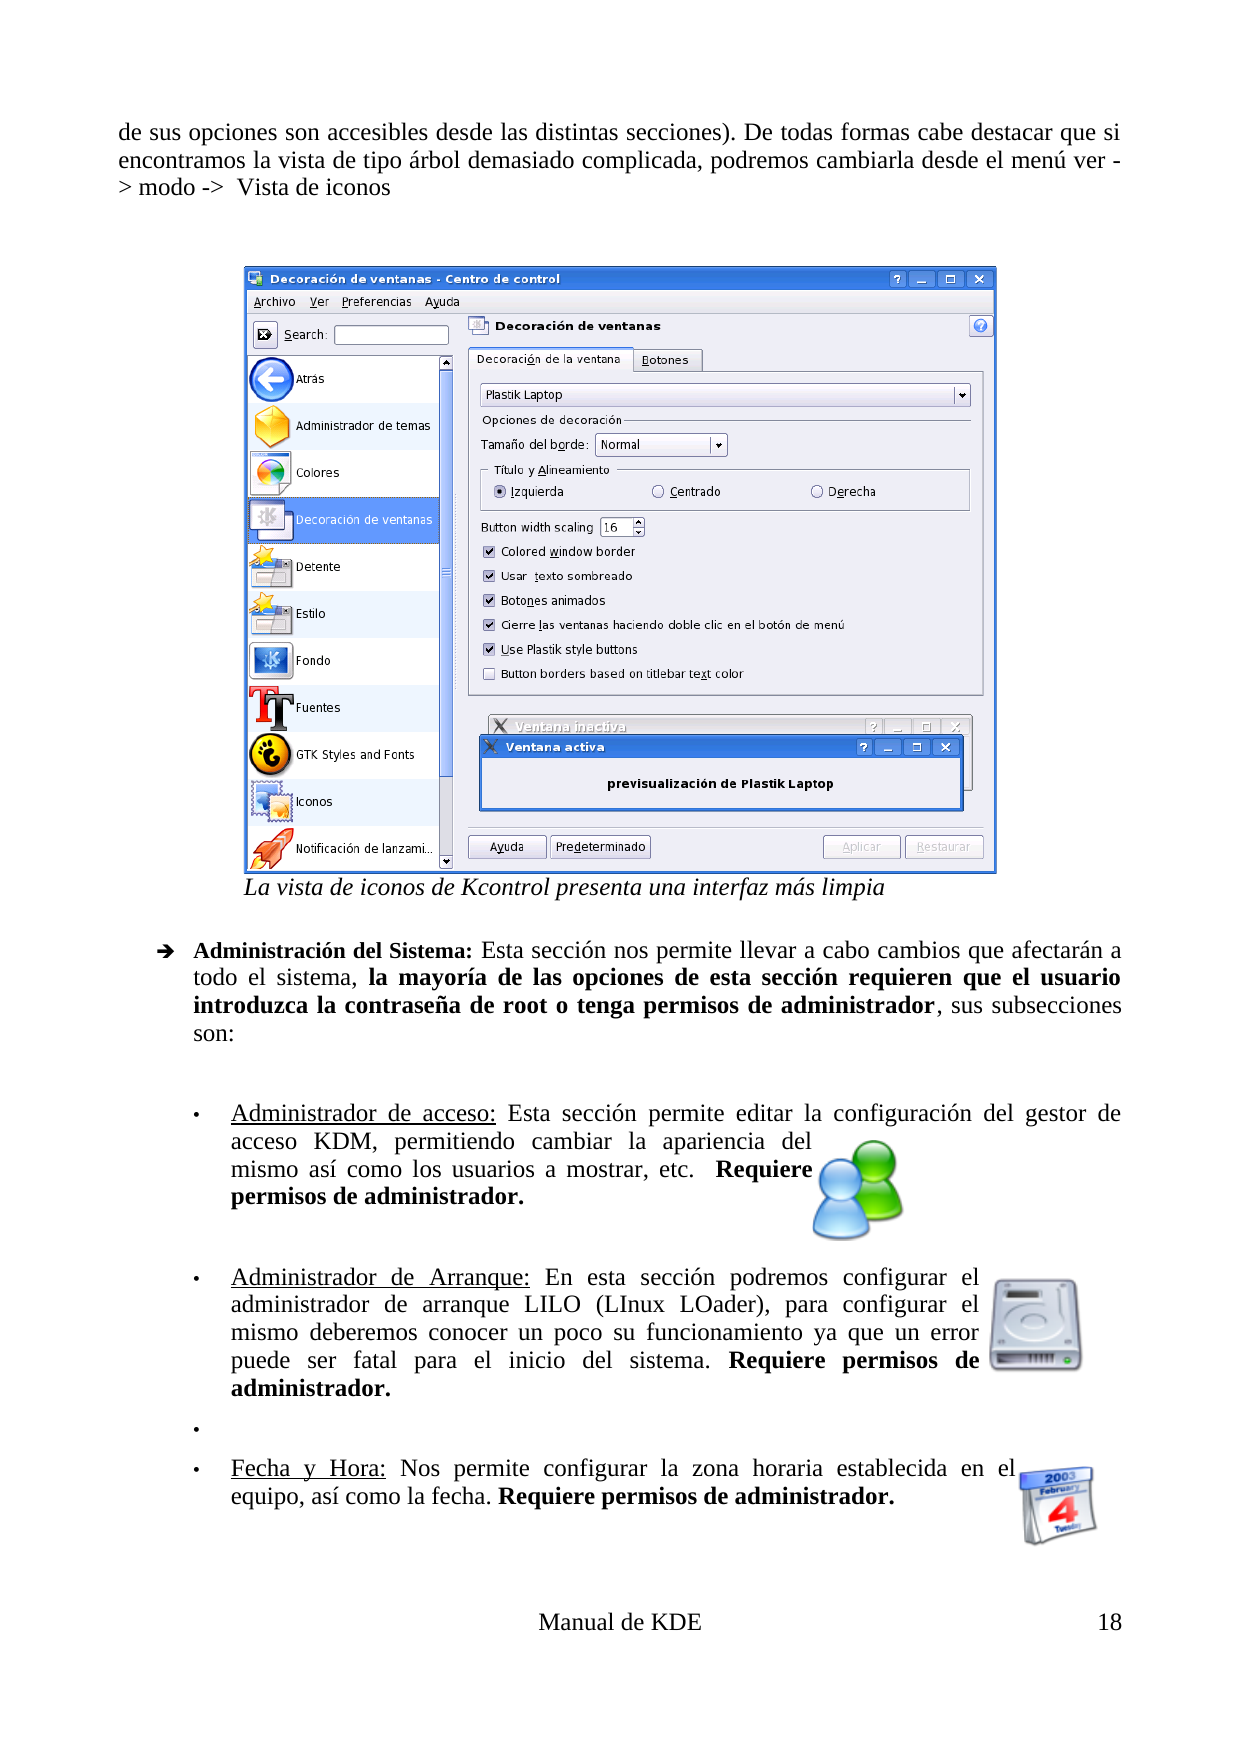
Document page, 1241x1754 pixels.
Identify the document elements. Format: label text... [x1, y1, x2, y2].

picture [812, 1140, 913, 1241]
list Administrador de acceso: Esta sección permite editar la configuración del gestor de acceso KDM, permitiendo cambiar la apariencia del mismo así como los usuarios a mostrar, etc. Requiere permisos de administrador. [193, 1099, 1122, 1210]
list Administrador de Arranque: En esta sección podremos configurar el administrador de arranque LILO (LInux LOader), para configurar el mismo deberemos conocer un poco su funcionamiento ya que un error puede ser fatal para el inicio del sistema. Requiere permisos de administrador. [193, 1263, 1122, 1401]
list Administración del Sistema: Esta sección nos permite llevar a cabo cambios que afectarán a todo el sistema, la mayoría de las opciones de esta sección requieren que el usuario introduzca la contraseña de root o tenga permisos de administrador, sus subsecciones son: [156, 936, 1122, 1047]
list Fecha y Hora: Nos permite configurar la zona horaria establecida en el equipo, así como la fecha. Requiere permisos de administrador. [193, 1454, 1122, 1509]
picture [979, 1270, 1096, 1382]
picture [243, 266, 997, 874]
text de sus opciones son accesibles desde las distintas secciones). De todas formas cabe destacar que si encontramos la vista de tipo árbol demasiado complicada, podremos cambiarla desde el menú ver -> modo -> Vista de iconos [118, 118, 1122, 201]
text La vista de iconos de Kcontrol presenta una interfaz más limpia [244, 874, 996, 901]
picture [1016, 1466, 1105, 1547]
